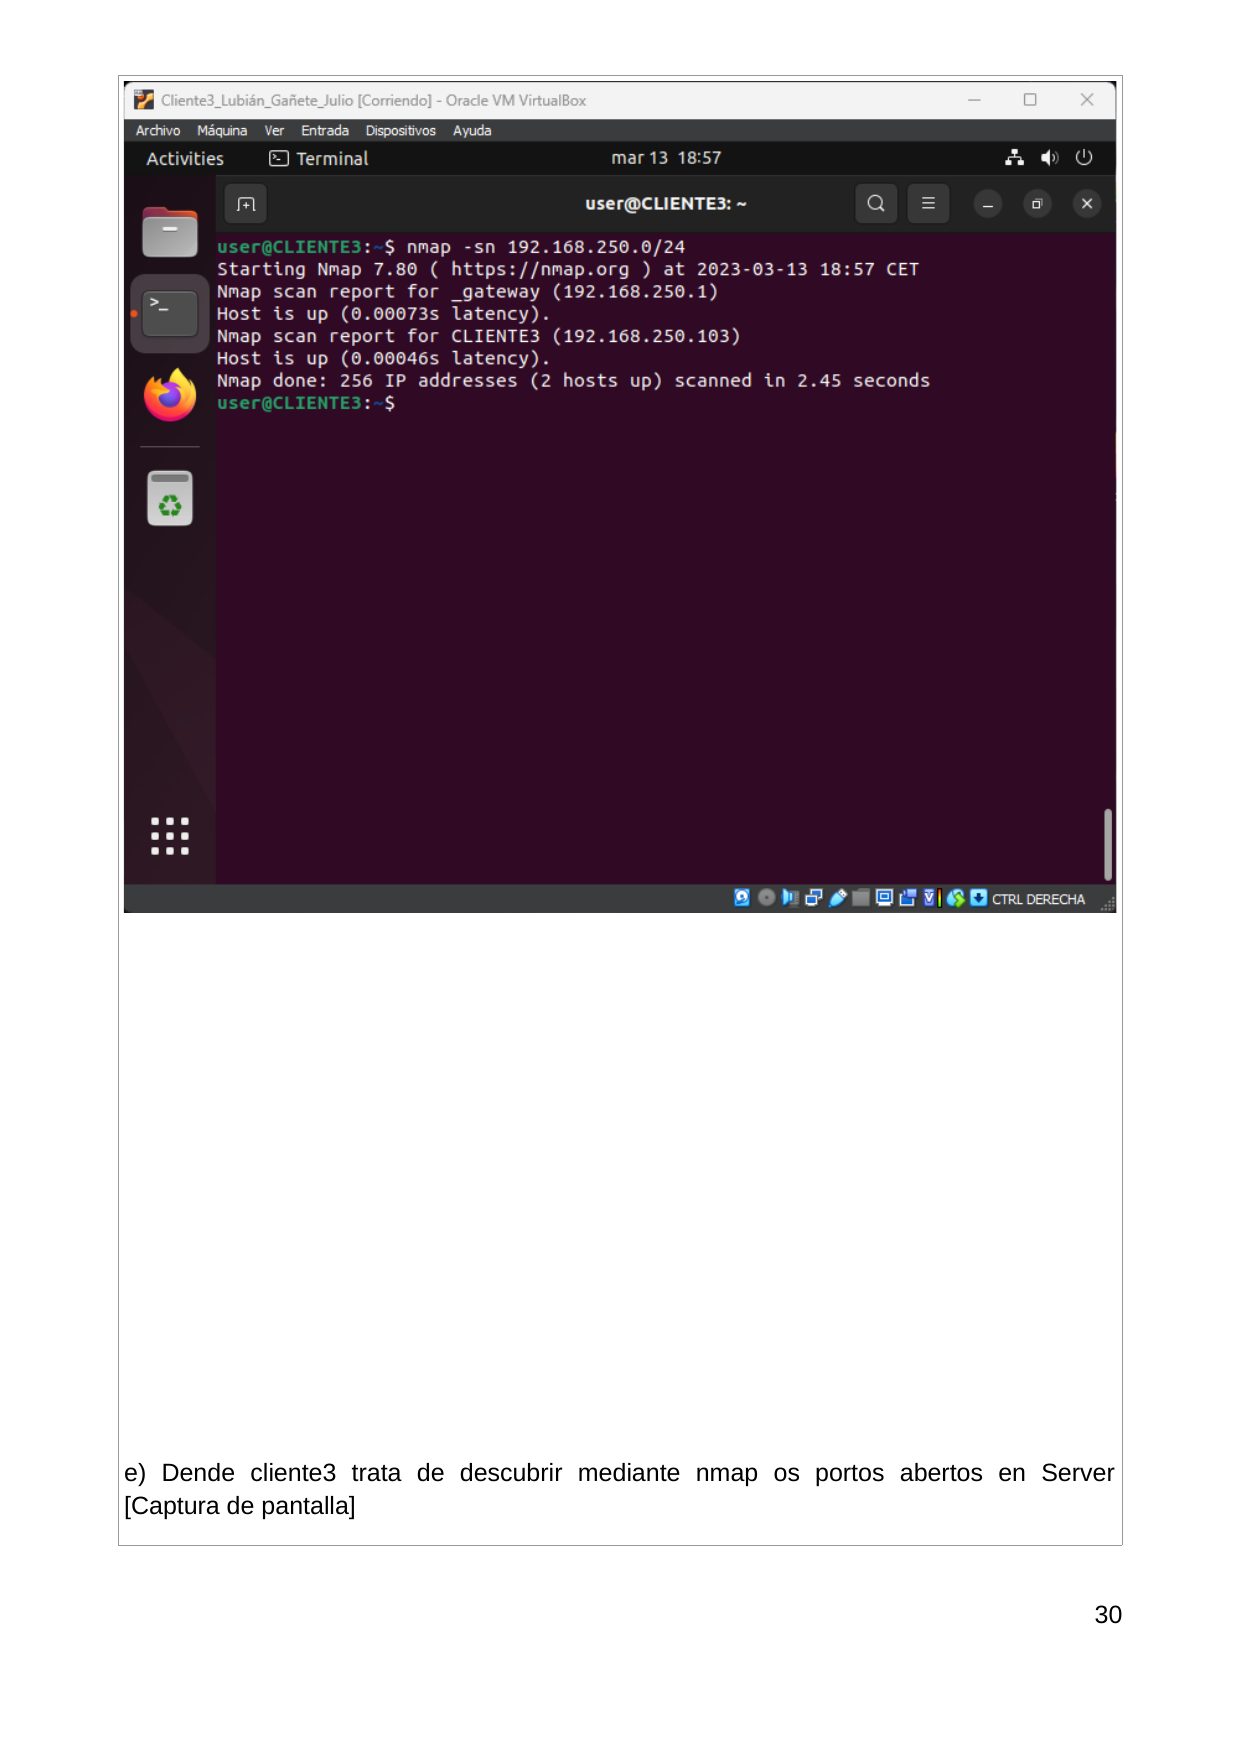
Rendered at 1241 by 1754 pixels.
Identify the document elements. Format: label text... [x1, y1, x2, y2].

table_cell e) Dende cliente3 trata de descubrir mediante nmap os portos abertos en Server [Captura de pantalla] [119, 76, 1122, 1544]
